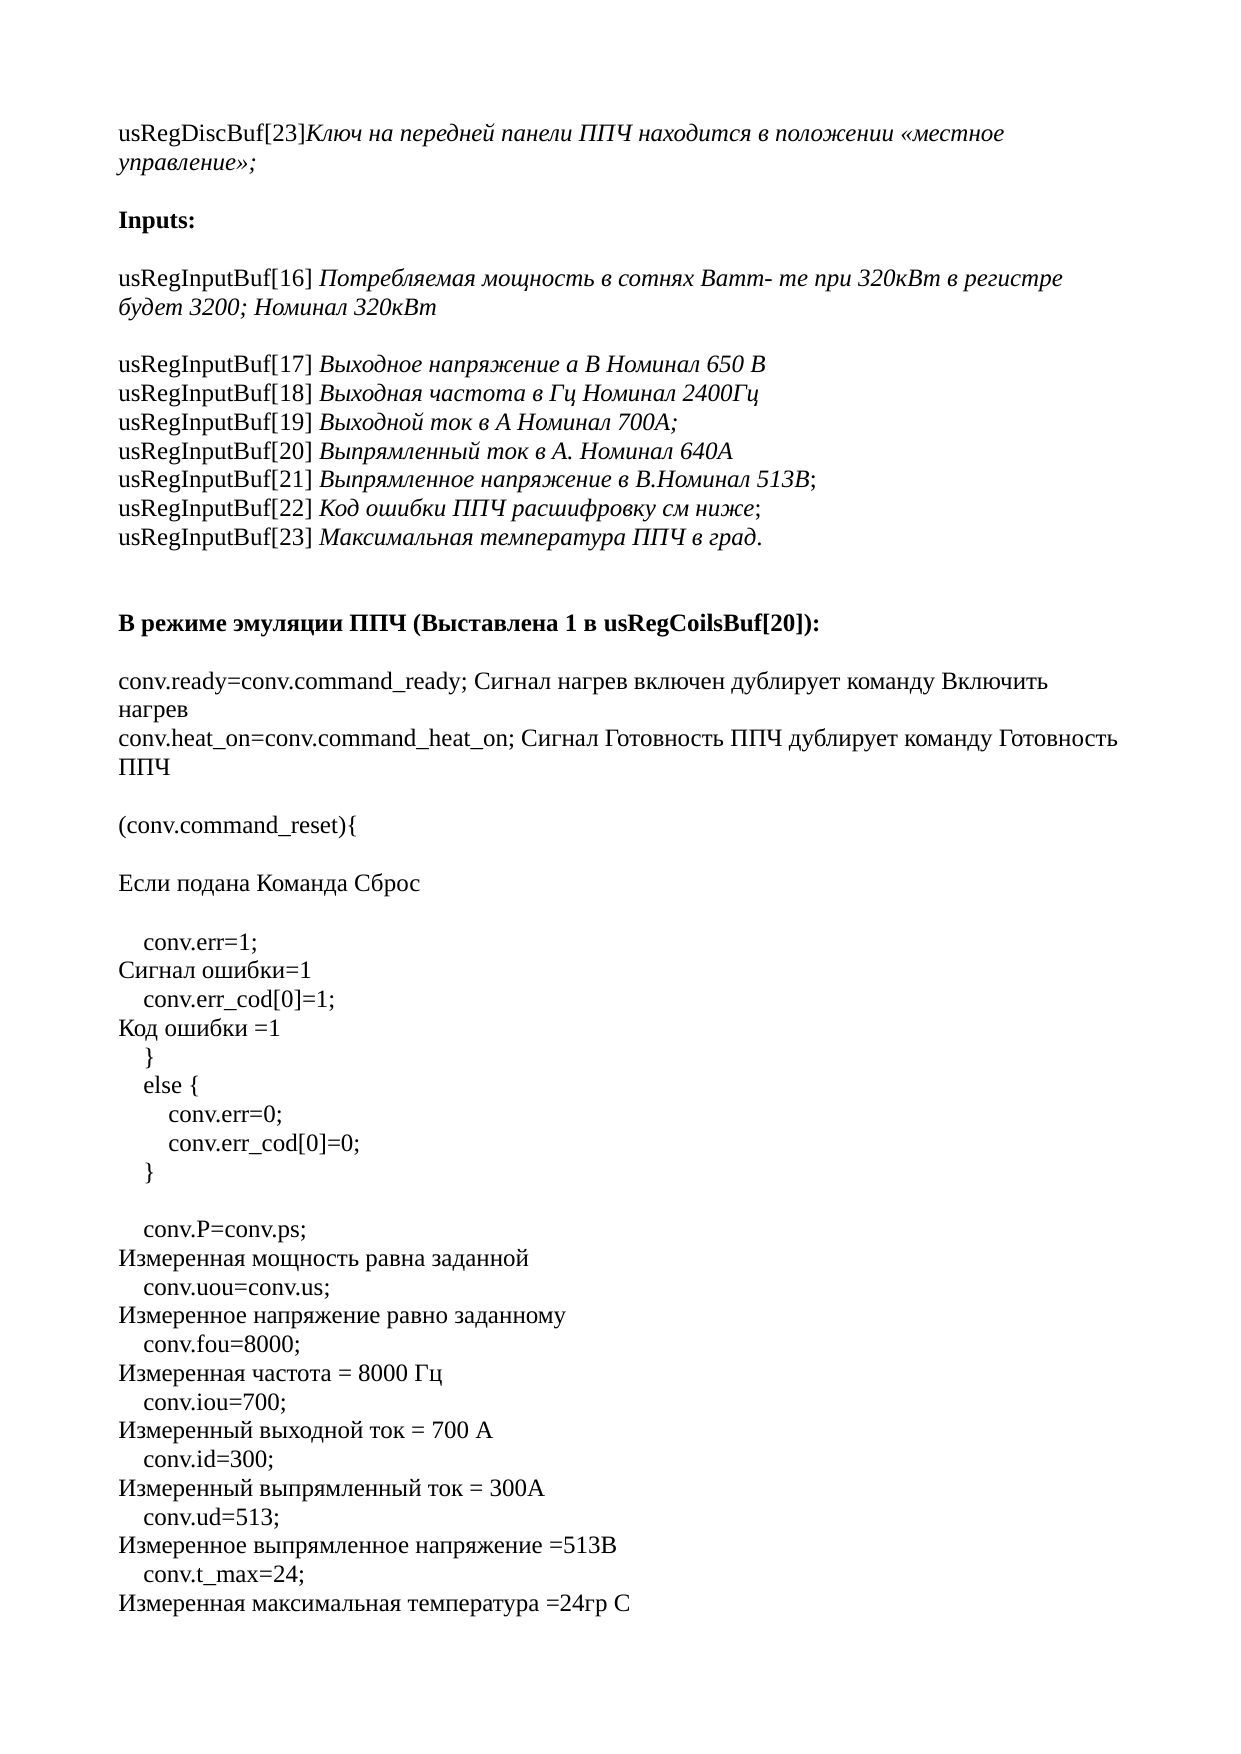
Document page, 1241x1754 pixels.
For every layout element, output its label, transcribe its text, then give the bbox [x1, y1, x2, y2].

text usRegInputBuf[21] Выпрямленное напряжение в В.Номинал 513В; [118, 464, 1122, 493]
text conv.t_max=24; [118, 1559, 1122, 1588]
text usRegInputBuf[20] Выпрямленный ток в А. Номинал 640А [118, 436, 1122, 464]
text Измеренное выпрямленное напряжение =513В [118, 1531, 1122, 1559]
text Измеренная мощность равна заданной [118, 1243, 1122, 1272]
text } [118, 1157, 1122, 1186]
text else { [118, 1071, 1122, 1099]
text usRegInputBuf[16] Потребляемая мощность в сотнях Ватт- те при 320кВт в регистре будет 3200; Номинал 320кВт [118, 263, 1122, 321]
text usRegInputBuf[22] Код ошибки ППЧ расшифровку см ниже; [118, 493, 1122, 522]
text Сигнал ошибки=1 [118, 956, 1122, 984]
text conv.iou=700; [118, 1387, 1122, 1416]
text conv.ready=conv.command_ready; Сигнал нагрев включен дублирует команду Включить нагрев [118, 666, 1122, 723]
text usRegInputBuf[17] Выходное напряжение а В Номинал 650 В [118, 349, 1122, 378]
text conv.err=1; [118, 927, 1122, 956]
text conv.uou=conv.us; [118, 1272, 1122, 1301]
text conv.fou=8000; [118, 1329, 1122, 1358]
text usRegInputBuf[19] Выходной ток в А Номинал 700А; [118, 407, 1122, 436]
text conv.id=300; [118, 1444, 1122, 1473]
text usRegDiscBuf[23]Ключ на передней панели ППЧ находится в положении «местное управление»; [118, 118, 1122, 176]
text } [118, 1042, 1122, 1071]
text Измеренная максимальная температура =24гр С [118, 1588, 1122, 1617]
text Измеренный выпрямленный ток = 300А [118, 1473, 1122, 1502]
text Inputs: [118, 205, 1122, 234]
text conv.heat_on=conv.command_heat_on; Сигнал Готовность ППЧ дублирует команду Готовность ППЧ [118, 723, 1122, 781]
text usRegInputBuf[23] Максимальная температура ППЧ в град. [118, 522, 1122, 551]
text Измеренное напряжение равно заданному [118, 1301, 1122, 1329]
text conv.err_cod[0]=0; [118, 1128, 1122, 1157]
text Измеренная частота = 8000 Гц [118, 1358, 1122, 1387]
text conv.ud=513; [118, 1502, 1122, 1531]
text (conv.command_reset){ [118, 810, 1122, 839]
text Код ошибки =1 [118, 1013, 1122, 1042]
text conv.err_cod[0]=1; [118, 984, 1122, 1013]
text conv.err=0; [118, 1099, 1122, 1128]
text Измеренный выходной ток = 700 А [118, 1416, 1122, 1444]
text conv.P=conv.ps; [118, 1214, 1122, 1243]
text В режиме эмуляции ППЧ (Выставлена 1 в usRegCoilsBuf[20]): [118, 608, 1122, 637]
text usRegInputBuf[18] Выходная частота в Гц Номинал 2400Гц [118, 378, 1122, 407]
text Если подана Команда Сброс [118, 868, 1122, 897]
